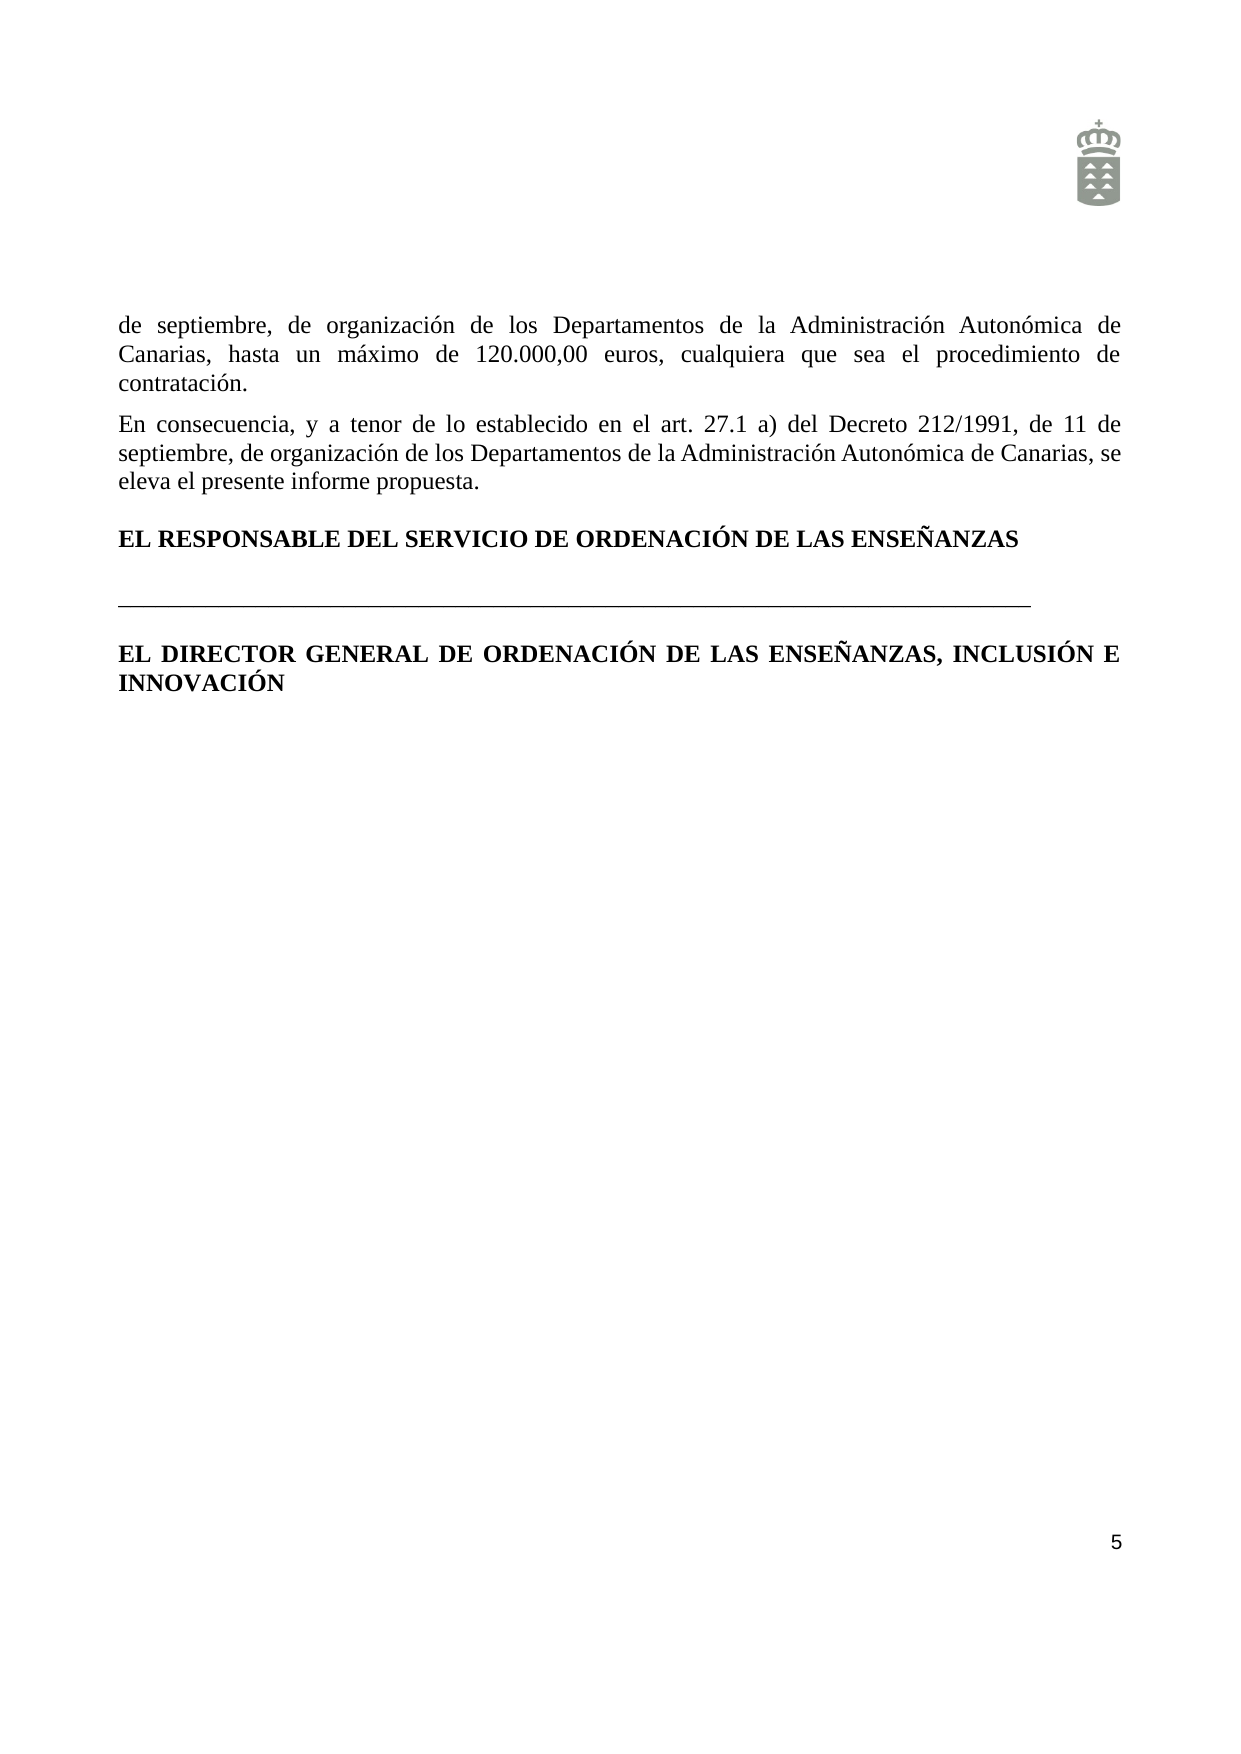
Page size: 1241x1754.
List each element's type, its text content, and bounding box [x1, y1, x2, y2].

picture [1076, 119, 1121, 206]
text EL DIRECTOR GENERAL DE ORDENACIÓN DE LAS ENSEÑANZAS, INCLUSIÓN E INNOVACIÓN [118, 639, 1122, 696]
text EL RESPONSABLE DEL SERVICIO DE ORDENACIÓN DE LAS ENSEÑANZAS [118, 524, 1122, 553]
text _________________________________________________________________________ [118, 581, 1122, 610]
text de septiembre, de organización de los Departamentos de la Administración Autonómica de Canarias, hasta un máximo de 120.000,00 euros, cualquiera que sea el procedimiento de contratación. [118, 310, 1122, 396]
text En consecuencia, y a tenor de lo establecido en el art. 27.1 a) del Decreto 212/1991, de 11 de septiembre, de organización de los Departamentos de la Administración Autonómica de Canarias, se eleva el presente informe propuesta. [118, 409, 1122, 495]
